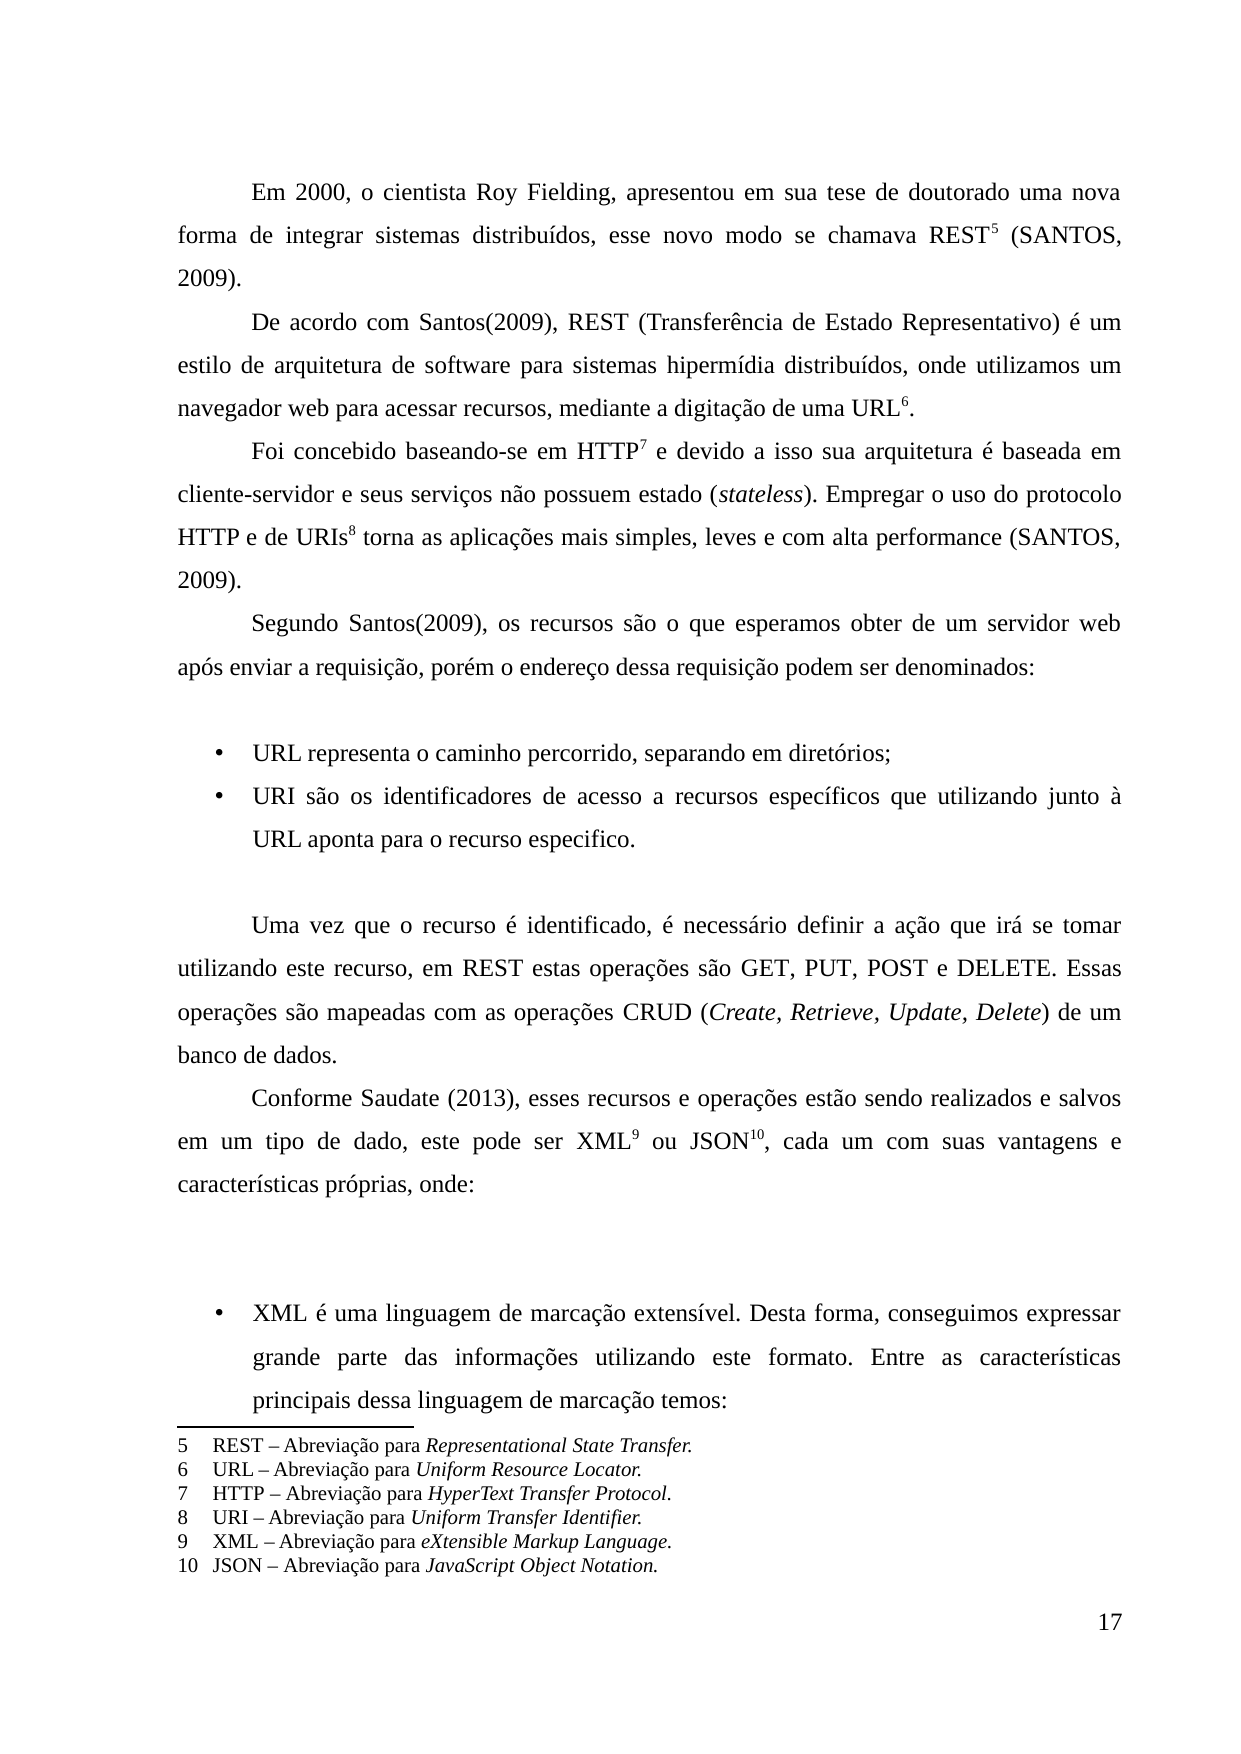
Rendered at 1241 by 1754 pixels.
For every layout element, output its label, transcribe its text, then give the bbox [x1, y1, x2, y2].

list URI são os identificadores de acesso a recursos específicos que utilizando junto à URL aponta para o recurso especifico. [215, 781, 1122, 853]
text URI – Abreviação para Uniform Transfer Identifier. [177, 1505, 1122, 1529]
text JSON – Abreviação para JavaScript Object Notation. [177, 1553, 1122, 1577]
text Foi concebido baseando-se em HTTP e devido a isso sua arquitetura é baseada em cliente-servidor e seus serviços não possuem estado (stateless). Empregar o uso do protocolo HTTP e de URIs torna as aplicações mais simples, leves e com alta performance (SANTOS, 2009). [177, 436, 1122, 594]
text HTTP – Abreviação para HyperText Transfer Protocol. [177, 1481, 1122, 1505]
text Em 2000, o cientista Roy Fielding, apresentou em sua tese de doutorado uma nova forma de integrar sistemas distribuídos, esse novo modo se chamava REST (SANTOS, 2009). [177, 177, 1122, 292]
list URL representa o caminho percorrido, separando em diretórios; [215, 738, 1122, 767]
text REST – Abreviação para Representational State Transfer. [177, 1433, 1122, 1457]
list XML é uma linguagem de marcação extensível. Desta forma, conseguimos expressar grande parte das informações utilizando este formato. Entre as características principais dessa linguagem de marcação temos: [215, 1298, 1122, 1413]
text De acordo com Santos(2009), REST (Transferência de Estado Representativo) é um estilo de arquitetura de software para sistemas hipermídia distribuídos, onde utilizamos um navegador web para acessar recursos, mediante a digitação de uma URL. [177, 307, 1122, 422]
text Conforme Saudate (2013), esses recursos e operações estão sendo realizados e salvos em um tipo de dado, este pode ser XML ou JSON, cada um com suas vantagens e características próprias, onde: [177, 1083, 1122, 1198]
text URL – Abreviação para Uniform Resource Locator. [177, 1457, 1122, 1481]
text Uma vez que o recurso é identificado, é necessário definir a ação que irá se tomar utilizando este recurso, em REST estas operações são GET, PUT, POST e DELETE. Essas operações são mapeadas com as operações CRUD (Create, Retrieve, Update, Delete) de um banco de dados. [177, 910, 1122, 1068]
text Segundo Santos(2009), os recursos são o que esperamos obter de um servidor web após enviar a requisição, porém o endereço dessa requisição podem ser denominados: [177, 608, 1122, 680]
text XML – Abreviação para eXtensible Markup Language. [177, 1529, 1122, 1553]
